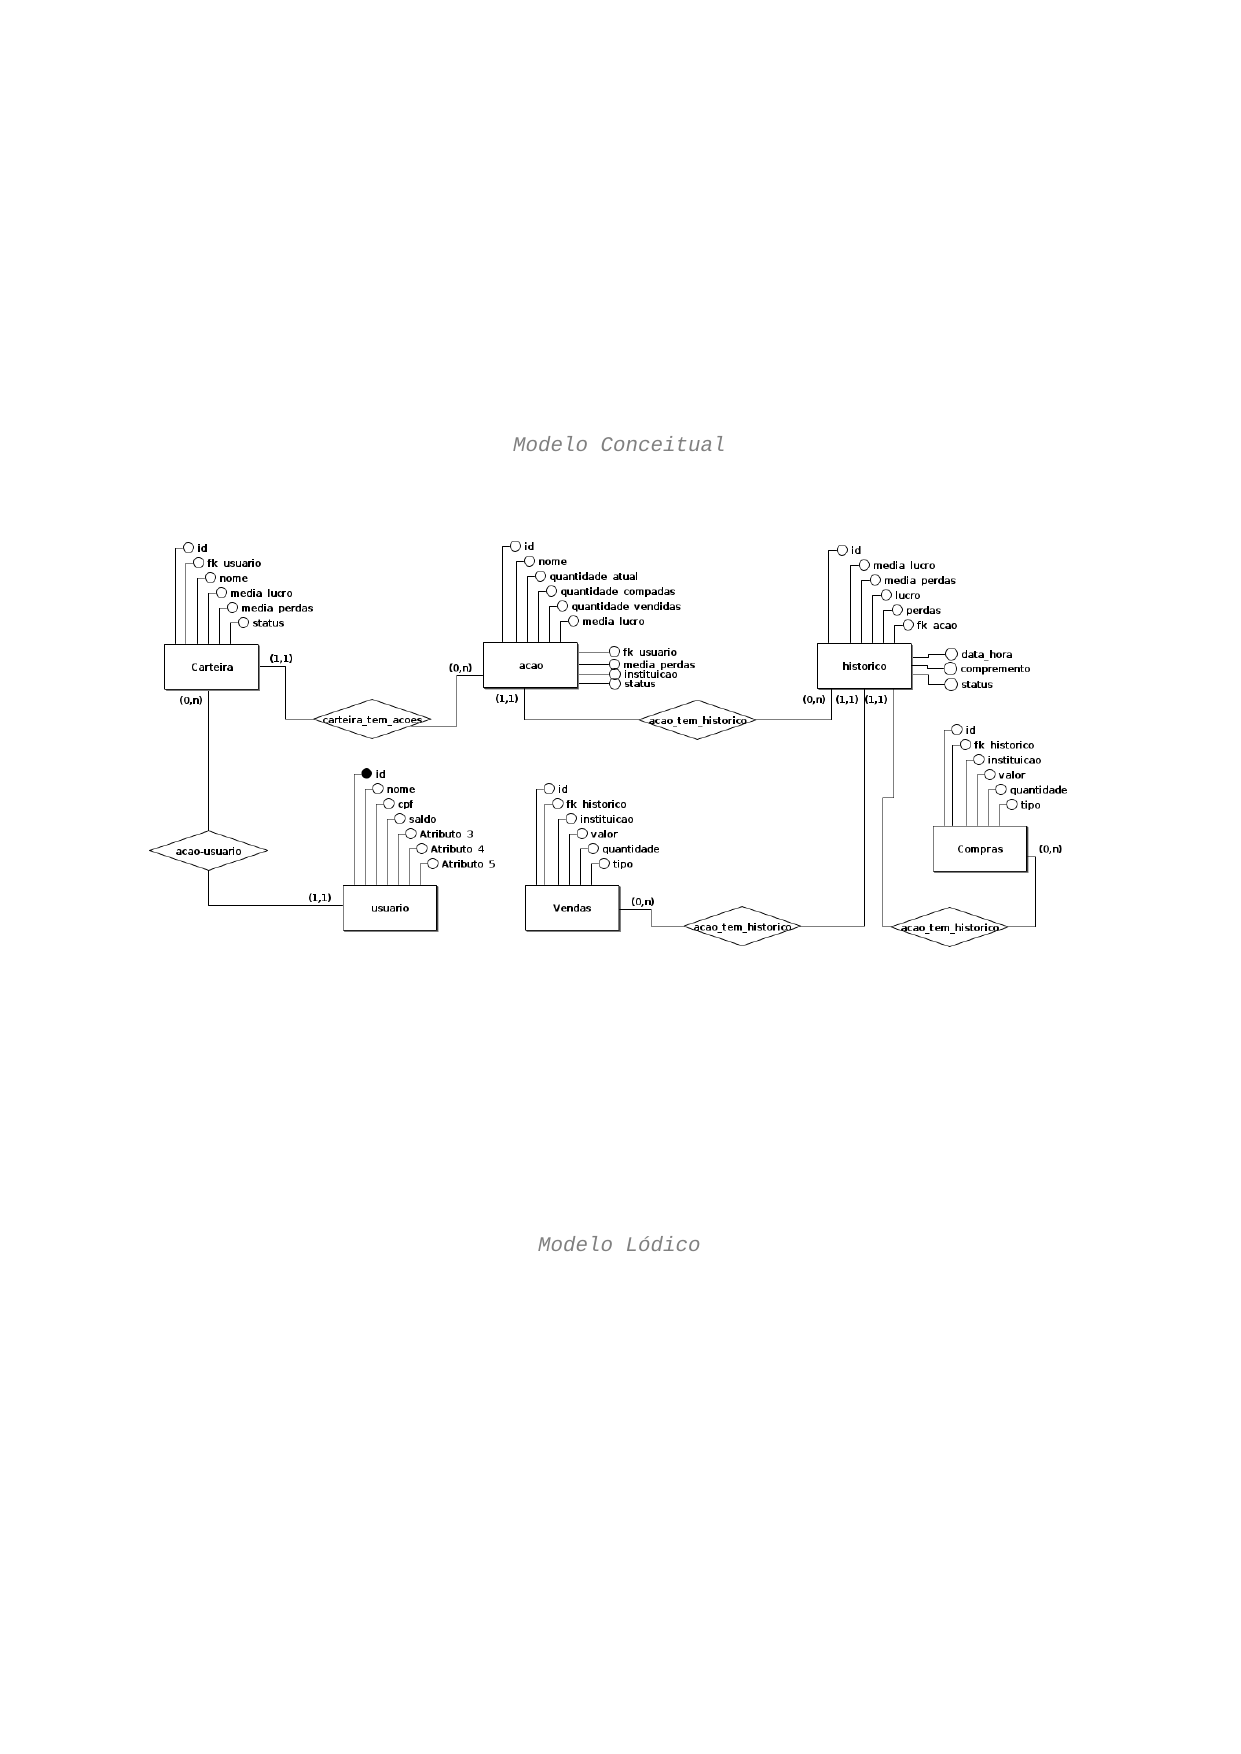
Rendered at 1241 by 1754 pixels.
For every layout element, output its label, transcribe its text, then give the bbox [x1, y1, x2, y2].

text Modelo Lódico [118, 1234, 1122, 1258]
picture [132, 498, 1073, 949]
text Modelo Conceitual [118, 434, 1122, 458]
